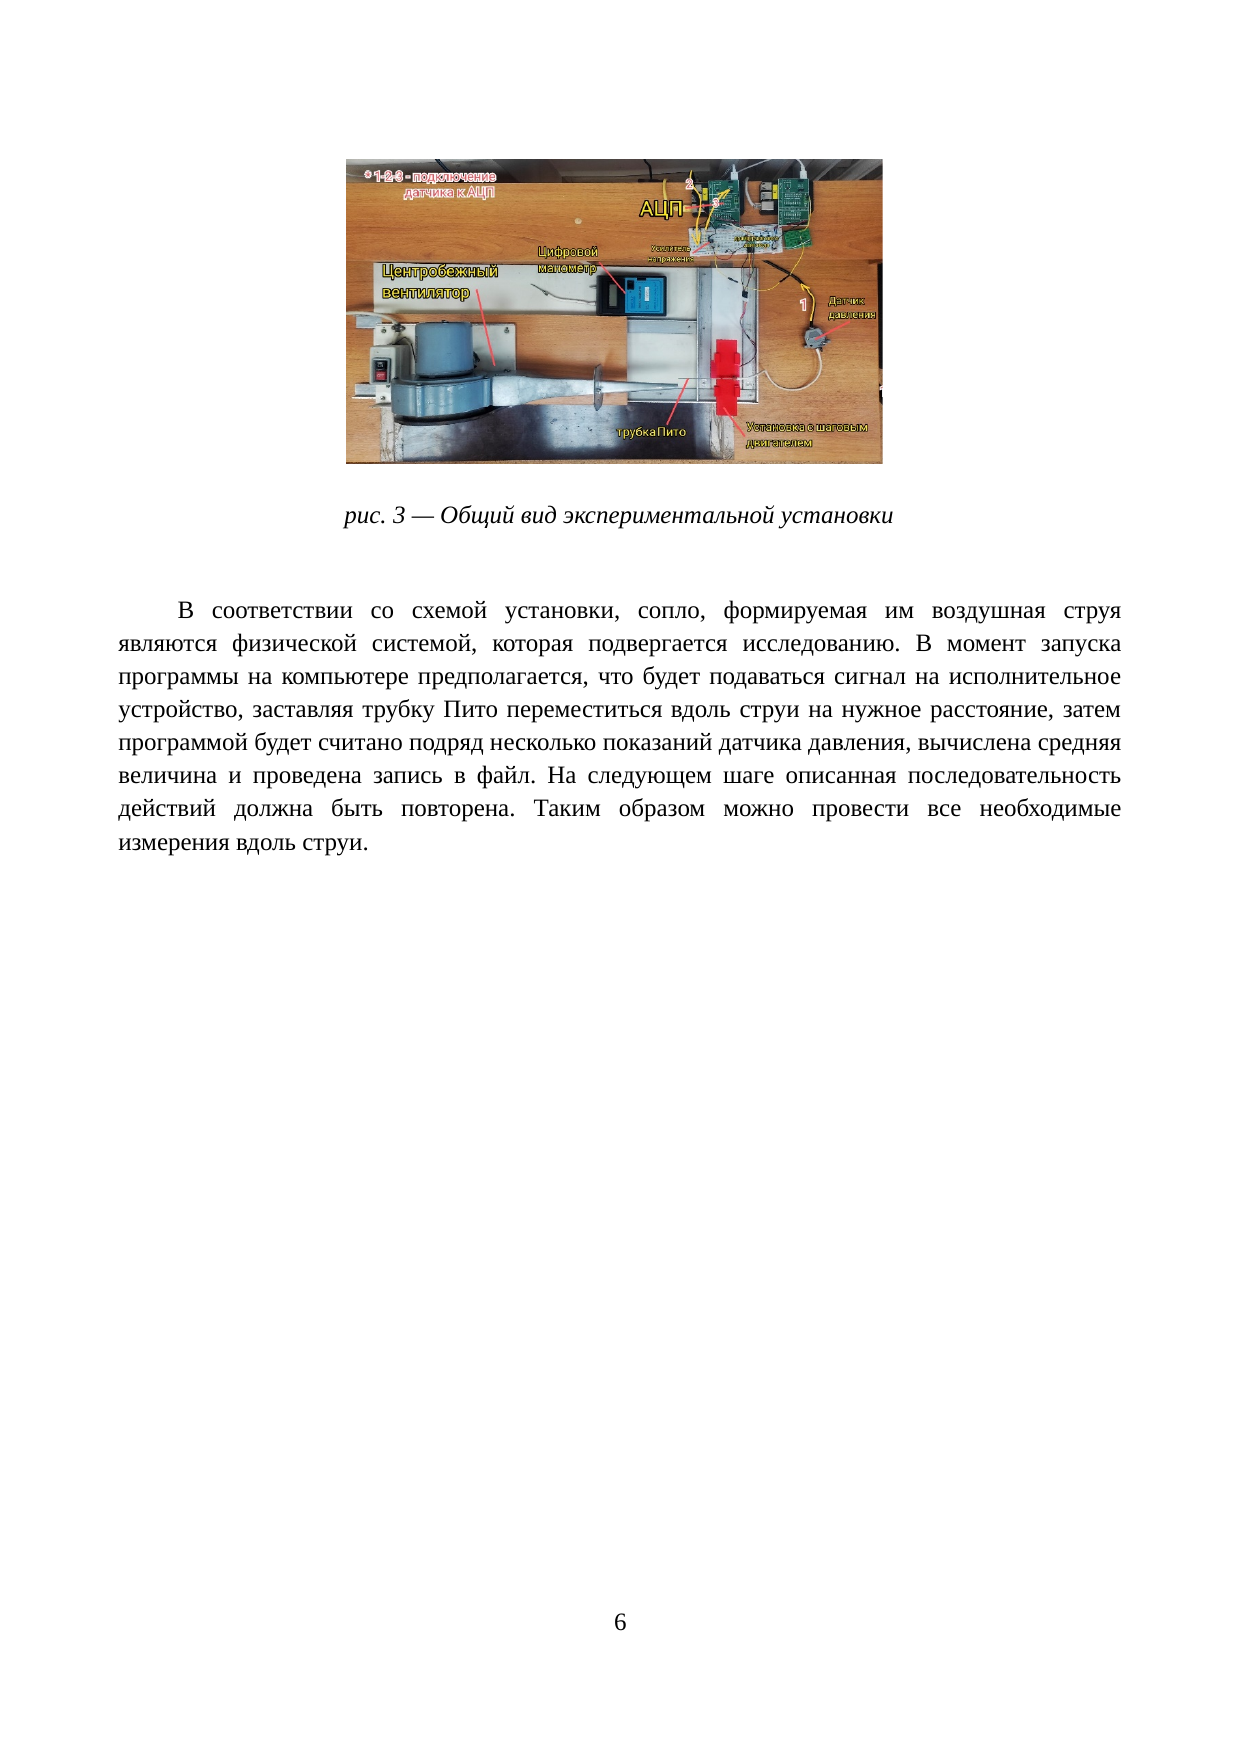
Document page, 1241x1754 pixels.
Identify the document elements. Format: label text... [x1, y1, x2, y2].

picture [346, 159, 883, 464]
text рис. 3 — Общий вид экспериментальной установки [118, 500, 1122, 529]
text В соответствии со схемой установки, сопло, формируемая им воздушная струя являются физической системой, которая подвергается исследованию. В момент запуска программы на компьютере предполагается, что будет подаваться сигнал на исполнительное устройство, заставляя трубку Пито переместиться вдоль струи на нужное расстояние, затем программой будет считано подряд несколько показаний датчика давления, вычислена средняя величина и проведена запись в файл. На следующем шаге описанная последовательность действий должна быть повторена. Таким образом можно провести все необходимые измерения вдоль струи. [118, 595, 1122, 855]
